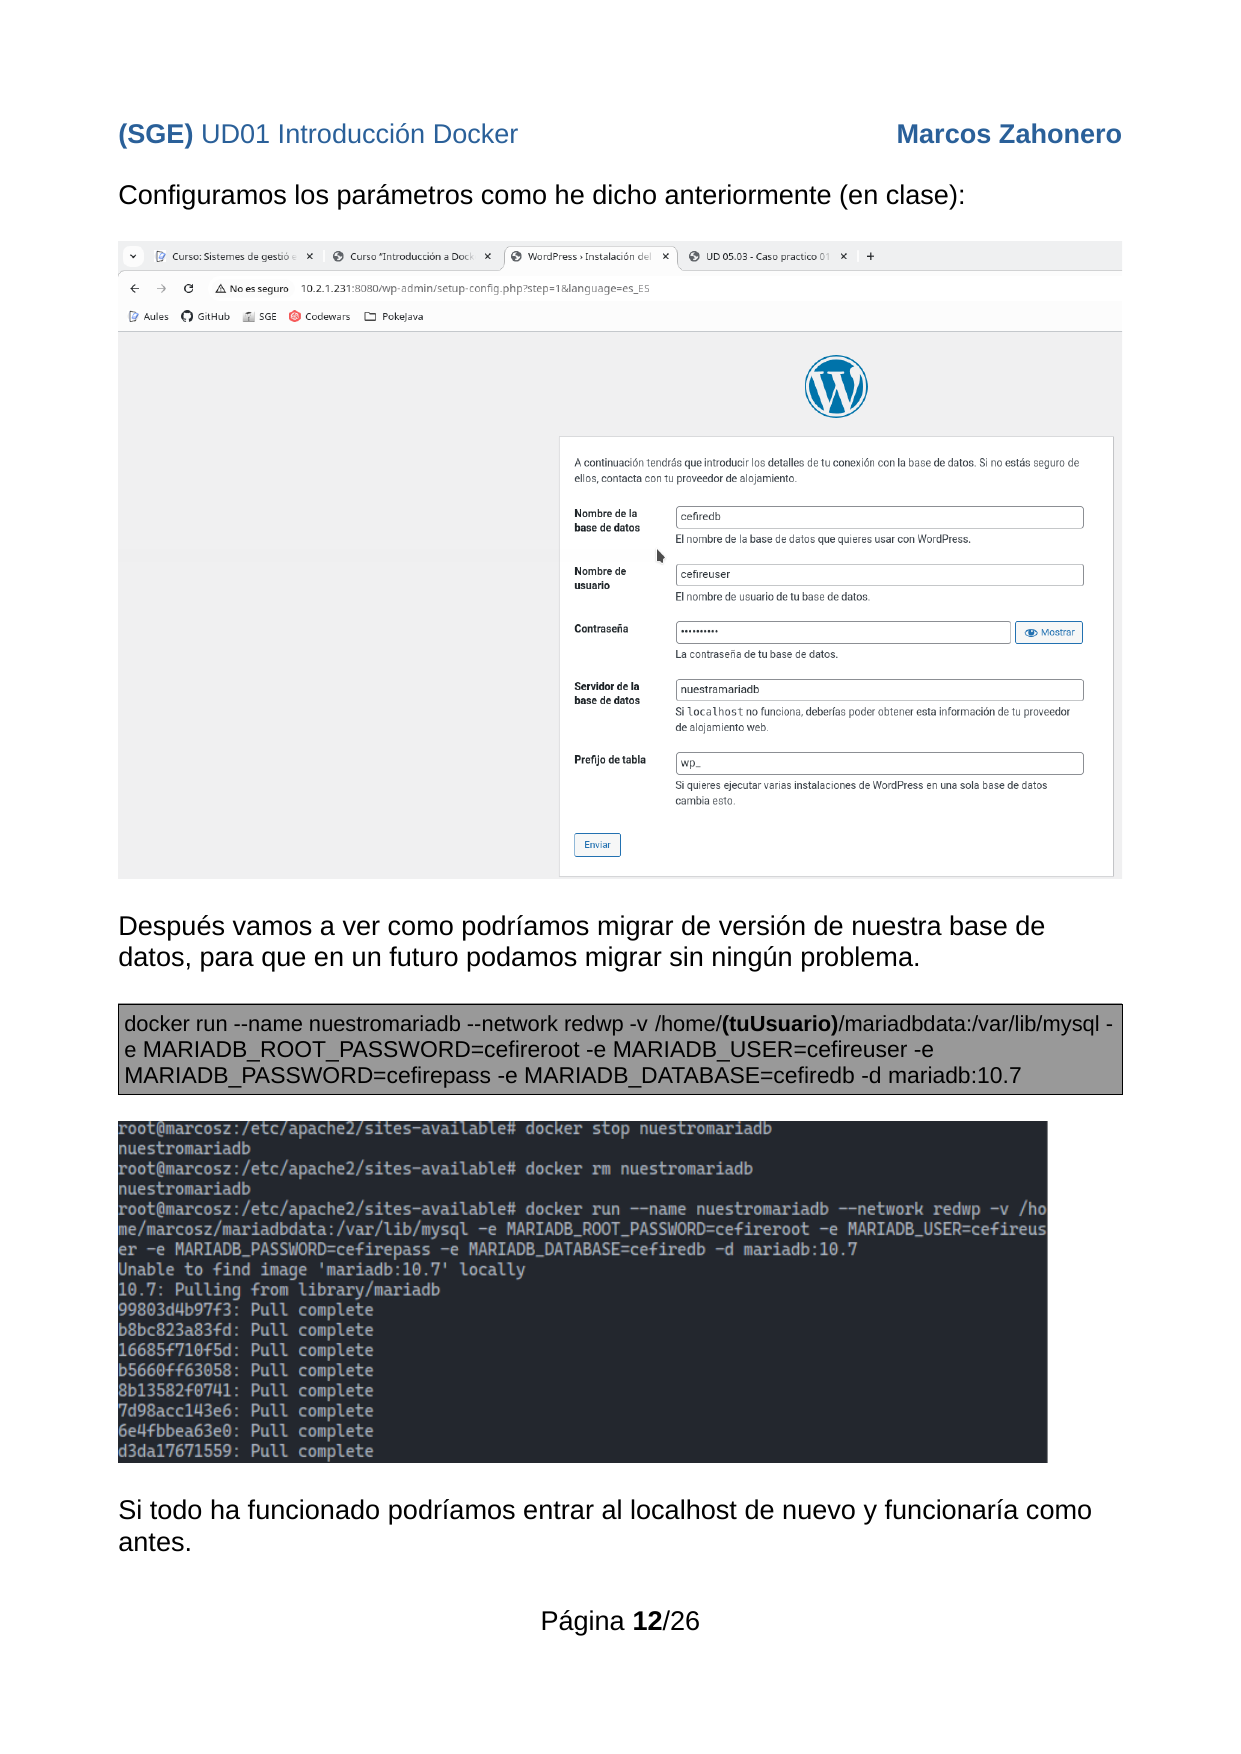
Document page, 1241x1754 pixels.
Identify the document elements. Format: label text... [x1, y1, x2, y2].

picture [118, 1121, 1048, 1463]
text Después vamos a ver como podríamos migrar de versión de nuestra base de datos, para que en un futuro podamos migrar sin ningún problema. [118, 910, 1122, 972]
text docker run --name nuestromariadb --network redwp -v /home/(tuUsuario)/mariadbdata:/var/lib/mysql -e MARIADB_ROOT_PASSWORD=cefireroot -e MARIADB_USER=cefireuser -e MARIADB_PASSWORD=cefirepass -e MARIADB_DATABASE=cefiredb -d mariadb:10.7 [119, 1005, 1122, 1094]
text Si todo ha funcionado podríamos entrar al localhost de nuevo y funcionaría como antes. [118, 1494, 1122, 1557]
text Configuramos los parámetros como he dicho anteriormente (en clase): [118, 179, 1122, 210]
picture [118, 241, 1123, 879]
